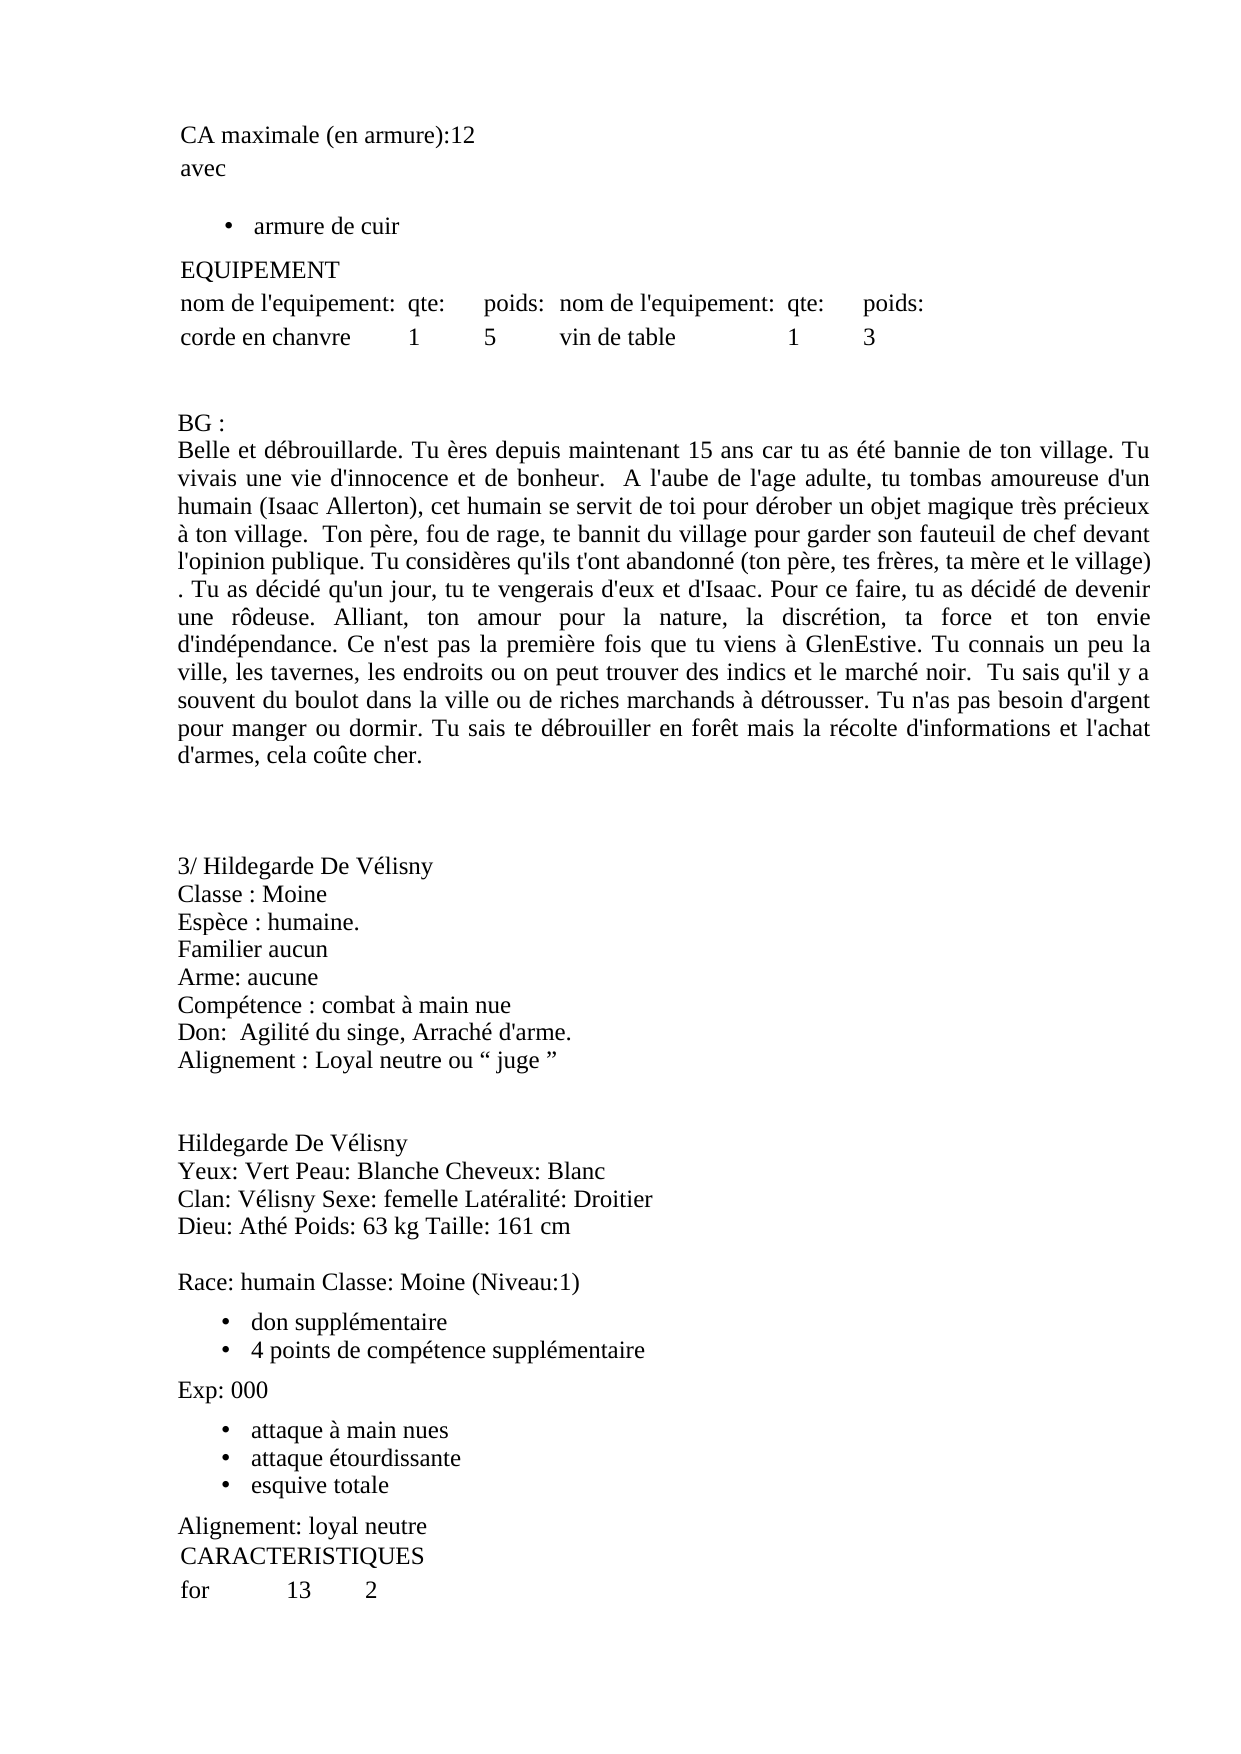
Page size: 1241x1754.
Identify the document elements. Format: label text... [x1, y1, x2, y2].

table_cell vin de table [556, 320, 784, 353]
list attaque étourdissante [221, 1444, 251, 1472]
text Familier aucun [334, 935, 1152, 963]
table_cell [177, 243, 388, 253]
text 3/ Hildegarde De Vélisny [433, 852, 1152, 880]
text Don: Agilité du singe, Arraché d'arme. [177, 1018, 1152, 1046]
text Espèce : humaine. [366, 908, 1152, 935]
table_cell [441, 1573, 470, 1607]
table_header EQUIPEMENT [177, 253, 936, 286]
list attaque à main nues [455, 1416, 1152, 1444]
table_header [441, 1540, 470, 1573]
table_cell 1 [405, 320, 481, 353]
text Yeux: Vert Peau: Blanche Cheveux: Blanc Clan: Vélisny Sexe: femelle Latéralité: Droitier Dieu: Athé Poids: 63 kg Taille: 161 cm Race: humain Classe: Moine (Niveau:1) [177, 1157, 1152, 1296]
subtitle Hildegarde De Vélisny [408, 1129, 1152, 1157]
table_cell poids: [860, 286, 936, 320]
table_cell nom de l'equipement: [177, 286, 405, 320]
table_cell CA maximale (en armure):12 [177, 118, 1152, 152]
list 4 points de compétence supplémentaire [221, 1336, 251, 1363]
table_cell 2 [362, 1573, 441, 1607]
table_cell 13 [283, 1573, 362, 1607]
list don supplémentaire [453, 1308, 1152, 1336]
table_cell qte: [784, 286, 860, 320]
list attaque à main nues [221, 1416, 251, 1444]
table_cell avec armure de cuir [177, 152, 1152, 242]
list 4 points de compétence supplémentaire [651, 1336, 1152, 1363]
table_cell nom de l'equipement: [556, 286, 784, 320]
table_cell 5 [481, 320, 556, 353]
text Compétence : combat à main nue [523, 991, 1152, 1018]
list esquive totale [221, 1472, 251, 1499]
table_cell corde en chanvre [177, 320, 405, 353]
list esquive totale [395, 1472, 1152, 1499]
table_header CARACTERISTIQUES [177, 1540, 441, 1573]
text Alignement : Loyal neutre ou “ juge ” [557, 1046, 1152, 1074]
text Classe : Moine [333, 880, 1152, 908]
text Alignement: loyal neutre [433, 1512, 1152, 1539]
table_cell for [177, 1573, 283, 1607]
table_cell [389, 243, 1152, 253]
text Exp: 000 [268, 1376, 1152, 1404]
text BG : [231, 409, 1152, 437]
table_cell poids: [481, 286, 556, 320]
table_cell qte: [405, 286, 481, 320]
list attaque étourdissante [467, 1444, 1152, 1472]
text Arme: aucune [324, 963, 1152, 991]
table_cell 3 [860, 320, 936, 353]
list don supplémentaire [221, 1308, 251, 1336]
table_cell 1 [784, 320, 860, 353]
